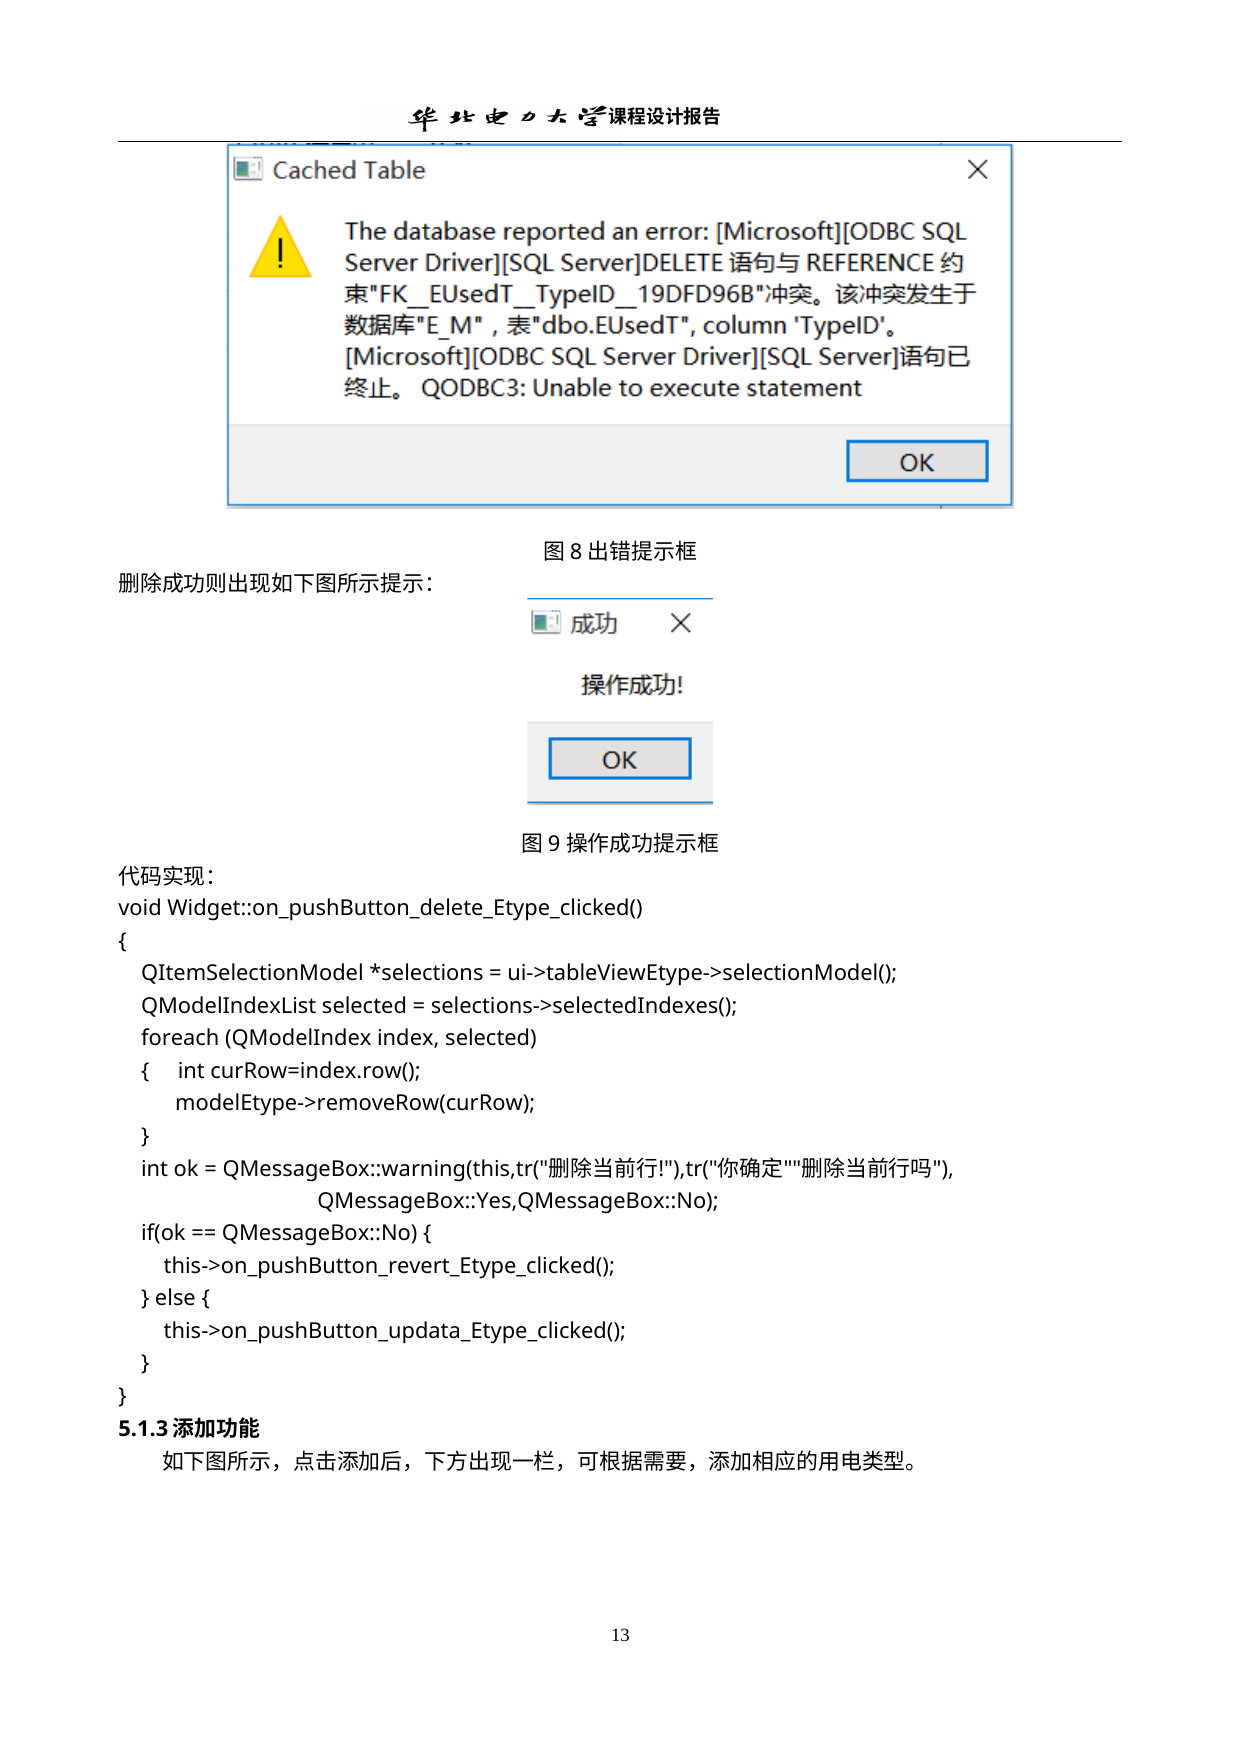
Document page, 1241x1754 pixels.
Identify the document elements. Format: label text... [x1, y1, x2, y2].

picture [527, 598, 713, 805]
text } else { [118, 1281, 1122, 1313]
text QItemSelectionModel *selections = ui->tableViewEtype->selectionModel(); [118, 956, 1122, 988]
text } [118, 1346, 1122, 1378]
text if(ok == QMessageBox::No) { [118, 1216, 1122, 1248]
text 删除成功则出现如下图所示提示： [118, 566, 1122, 598]
text QMessageBox::Yes,QMessageBox::No); [118, 1183, 1122, 1216]
text void Widget::on_pushButton_delete_Etype_clicked() [118, 891, 1122, 923]
text QModelIndexList selected = selections->selectedIndexes(); [118, 988, 1122, 1021]
text 图8 出错提示框 [118, 533, 1122, 566]
text this->on_pushButton_revert_Etype_clicked(); [118, 1248, 1122, 1281]
text } [118, 1378, 1122, 1411]
text { int curRow=index.row(); [118, 1053, 1122, 1086]
picture [358, 105, 622, 134]
text { [118, 923, 1122, 956]
text 代码实现： [118, 858, 1122, 891]
text int ok = QMessageBox::warning(this,tr("删除当前行!"),tr("你确定""删除当前行吗"), [118, 1151, 1122, 1183]
text } [118, 1118, 1122, 1151]
text foreach (QModelIndex index, selected) [118, 1021, 1122, 1053]
text modelEtype->removeRow(curRow); [118, 1086, 1122, 1118]
text 如下图所示，点击添加后，下方出现一栏，可根据需要，添加相应的用电类型。 [118, 1443, 1122, 1476]
text 图9 操作成功提示框 [118, 826, 1122, 858]
text 5.1.3添加功能 [118, 1411, 1122, 1443]
picture [226, 143, 1014, 509]
text this->on_pushButton_updata_Etype_clicked(); [118, 1313, 1122, 1346]
